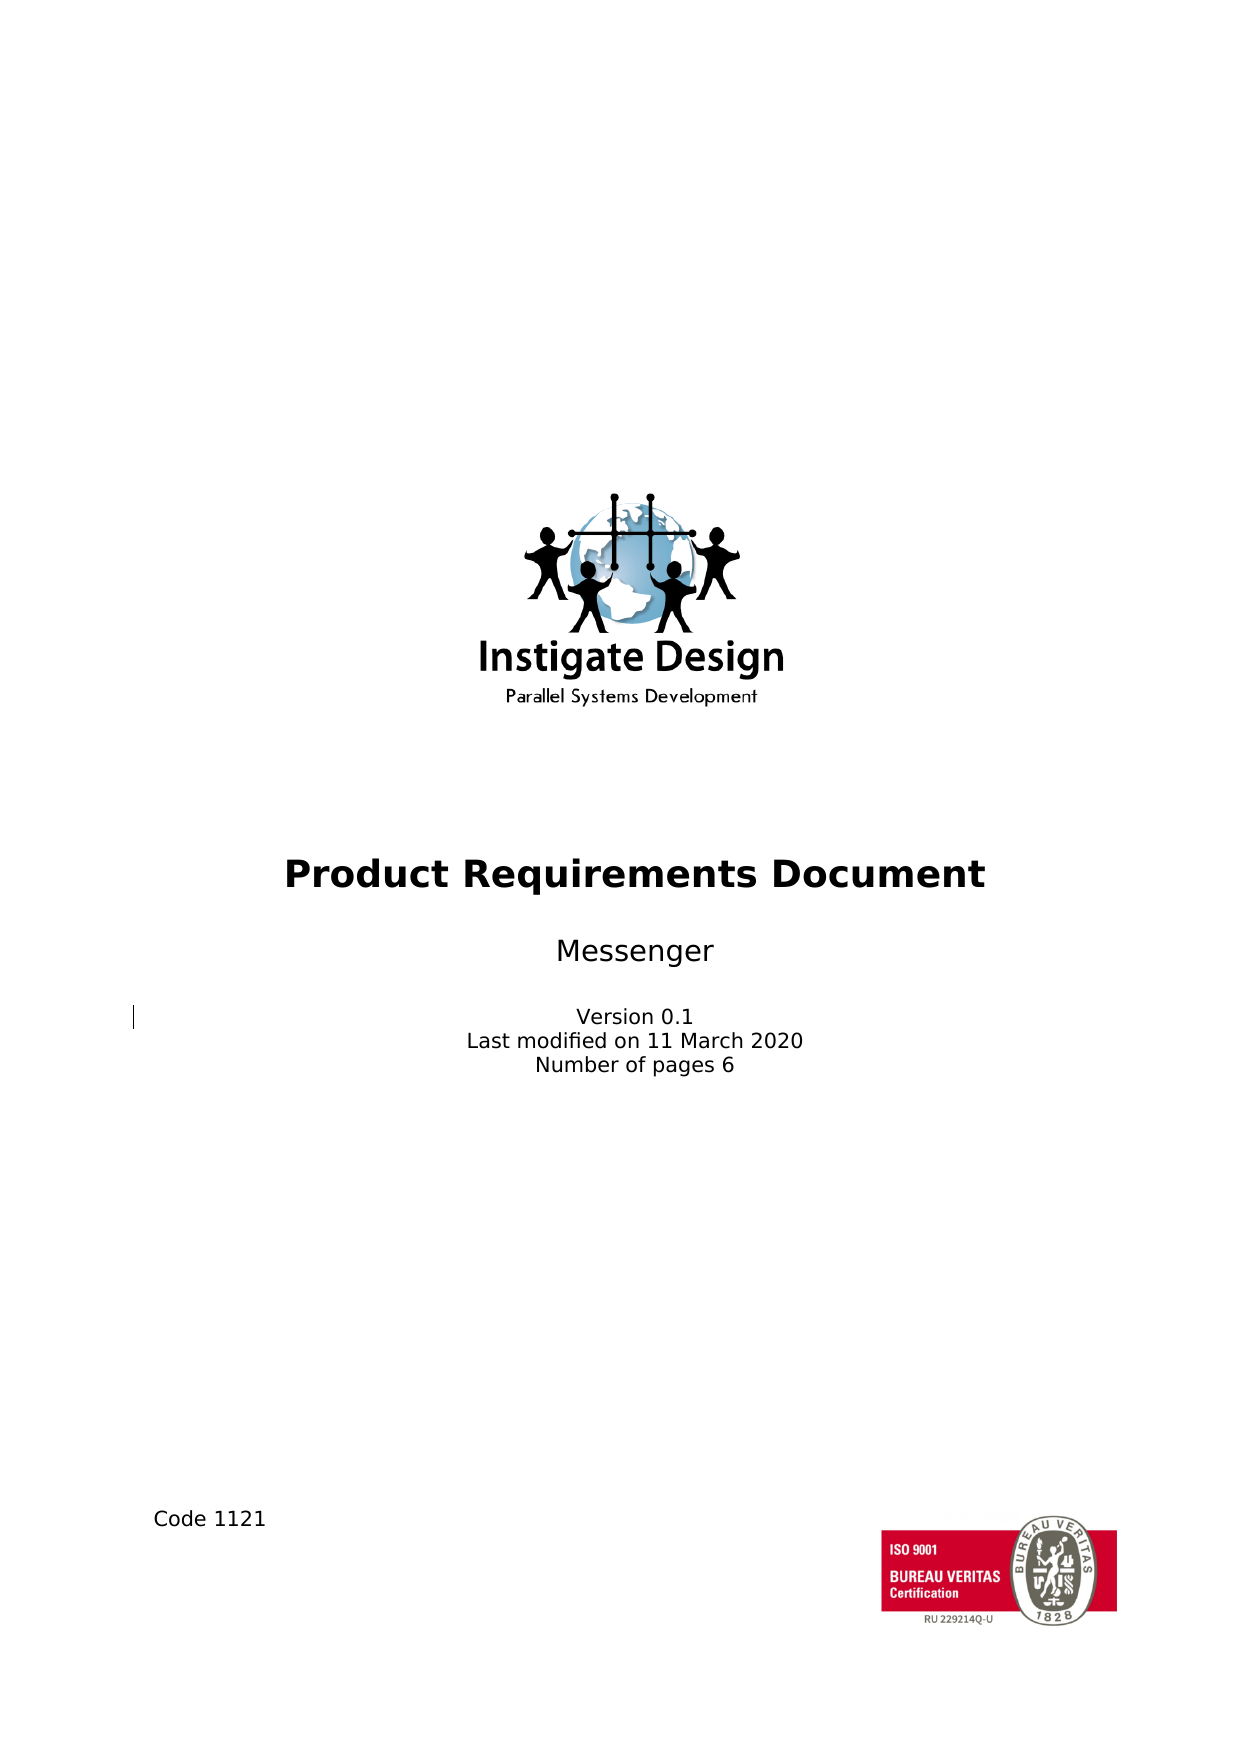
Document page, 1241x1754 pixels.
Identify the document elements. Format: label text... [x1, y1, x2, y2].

text Number of pages 6 [148, 1053, 1122, 1078]
text Version 0.1 [148, 1005, 1122, 1029]
picture [881, 1507, 1117, 1631]
picture [465, 433, 805, 772]
subtitle Messenger [148, 934, 1122, 968]
title Product Requirements Document [148, 853, 1122, 897]
text Last modified on 11 March 2020 [148, 1029, 1122, 1053]
